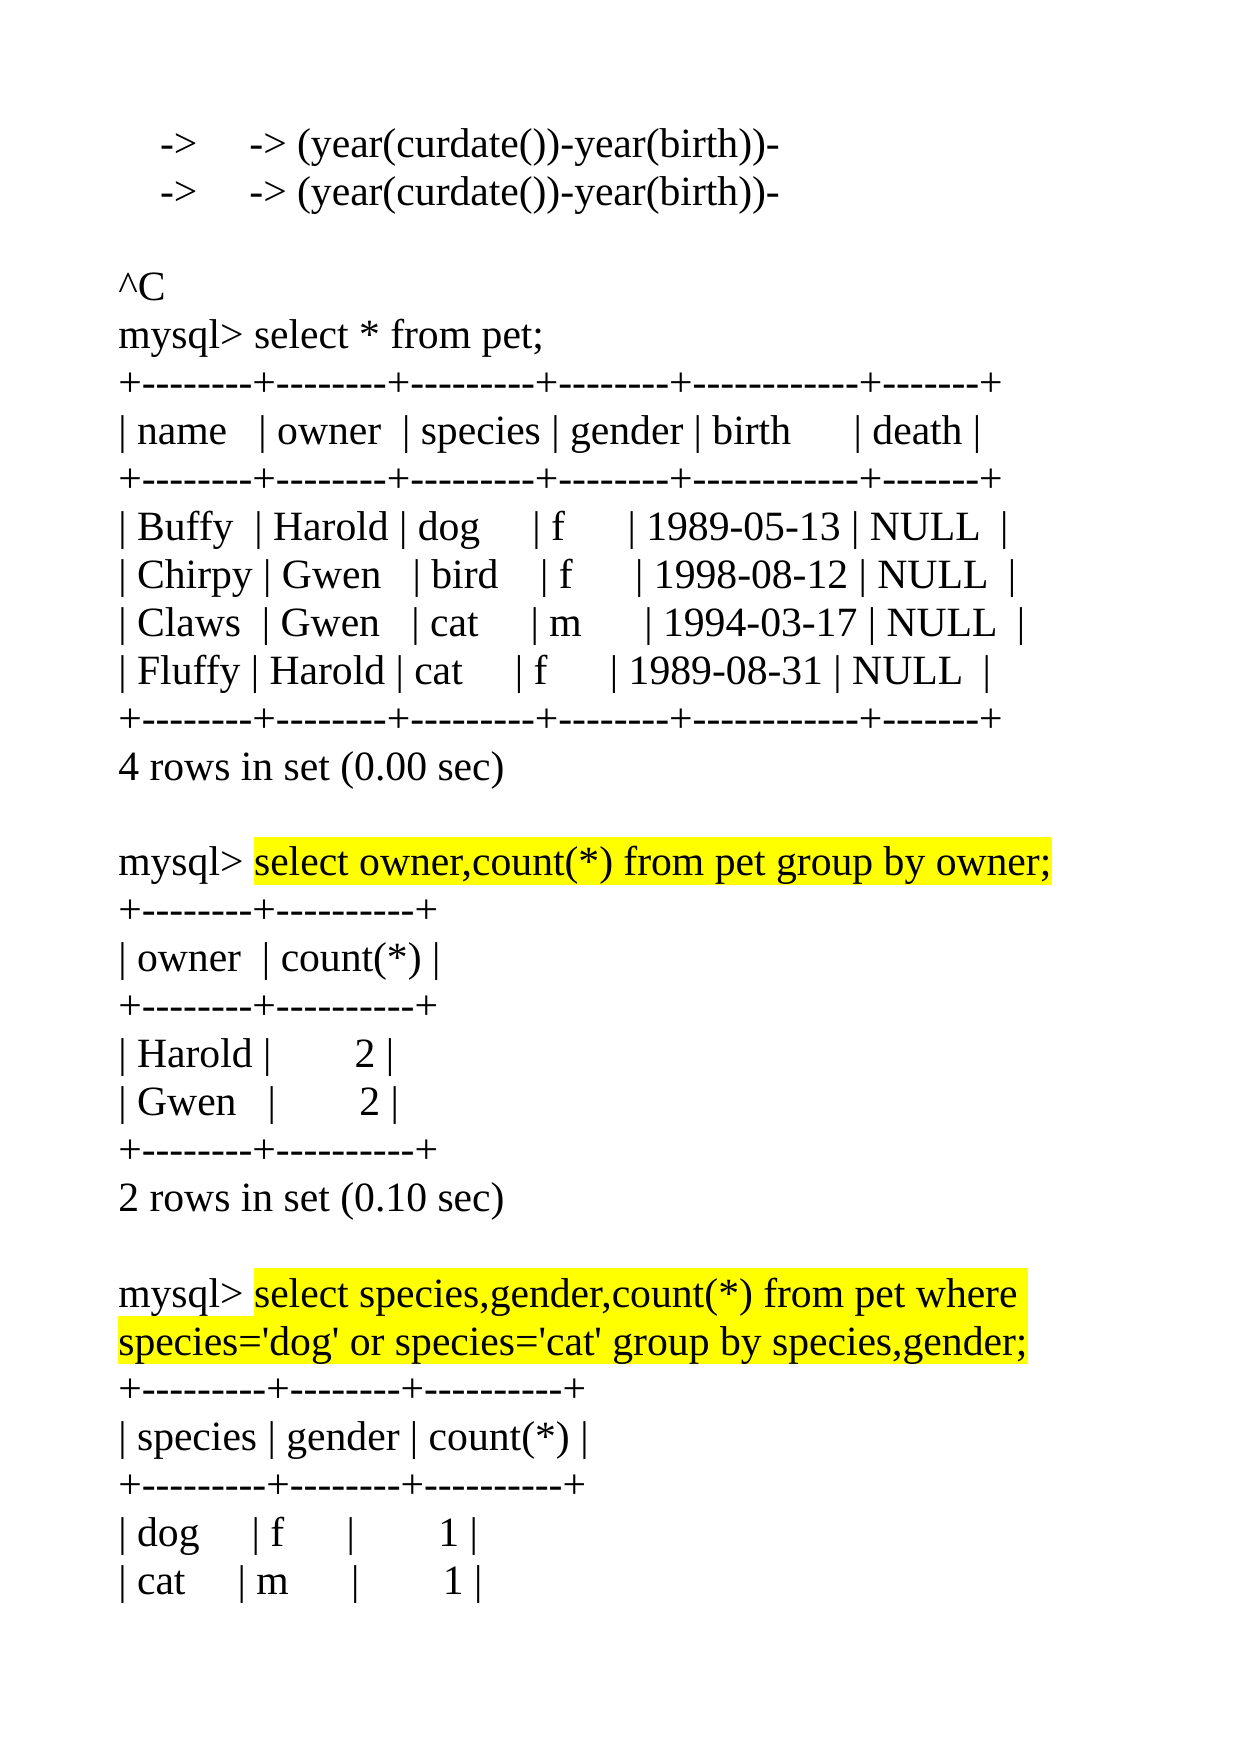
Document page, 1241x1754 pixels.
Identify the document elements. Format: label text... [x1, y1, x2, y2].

text | Chirpy | Gwen | bird | f | 1998-08-12 | NULL | [118, 549, 1122, 597]
text mysql> select owner,count(*) from pet group by owner; [118, 837, 1122, 885]
text +--------+--------+---------+--------+------------+-------+ [118, 453, 1122, 501]
text | Fluffy | Harold | cat | f | 1989-08-31 | NULL | [118, 645, 1122, 693]
text -> -> (year(curdate())-year(birth))- [118, 118, 1122, 166]
text | Gwen | 2 | [118, 1076, 1122, 1124]
text +--------+----------+ [118, 981, 1122, 1028]
text +--------+----------+ [118, 1124, 1122, 1172]
text +--------+--------+---------+--------+------------+-------+ [118, 693, 1122, 741]
text 2 rows in set (0.10 sec) [118, 1172, 1122, 1220]
text | cat | m | 1 | [118, 1556, 1122, 1603]
text | Claws | Gwen | cat | m | 1994-03-17 | NULL | [118, 597, 1122, 645]
text | Harold | 2 | [118, 1028, 1122, 1076]
text -> -> (year(curdate())-year(birth))- [118, 166, 1122, 214]
text +---------+--------+----------+ [118, 1460, 1122, 1508]
text | dog | f | 1 | [118, 1508, 1122, 1556]
text | name | owner | species | gender | birth | death | [118, 406, 1122, 453]
text +--------+--------+---------+--------+------------+-------+ [118, 358, 1122, 406]
text | Buffy | Harold | dog | f | 1989-05-13 | NULL | [118, 501, 1122, 549]
text | species | gender | count(*) | [118, 1412, 1122, 1460]
text +---------+--------+----------+ [118, 1364, 1122, 1412]
text | owner | count(*) | [118, 933, 1122, 981]
text +--------+----------+ [118, 885, 1122, 933]
text mysql> select * from pet; [118, 310, 1122, 358]
text 4 rows in set (0.00 sec) [118, 741, 1122, 789]
text ^C [118, 262, 1122, 310]
text mysql> select species,gender,count(*) from pet where species='dog' or species='cat' group by species,gender; [118, 1268, 1122, 1364]
